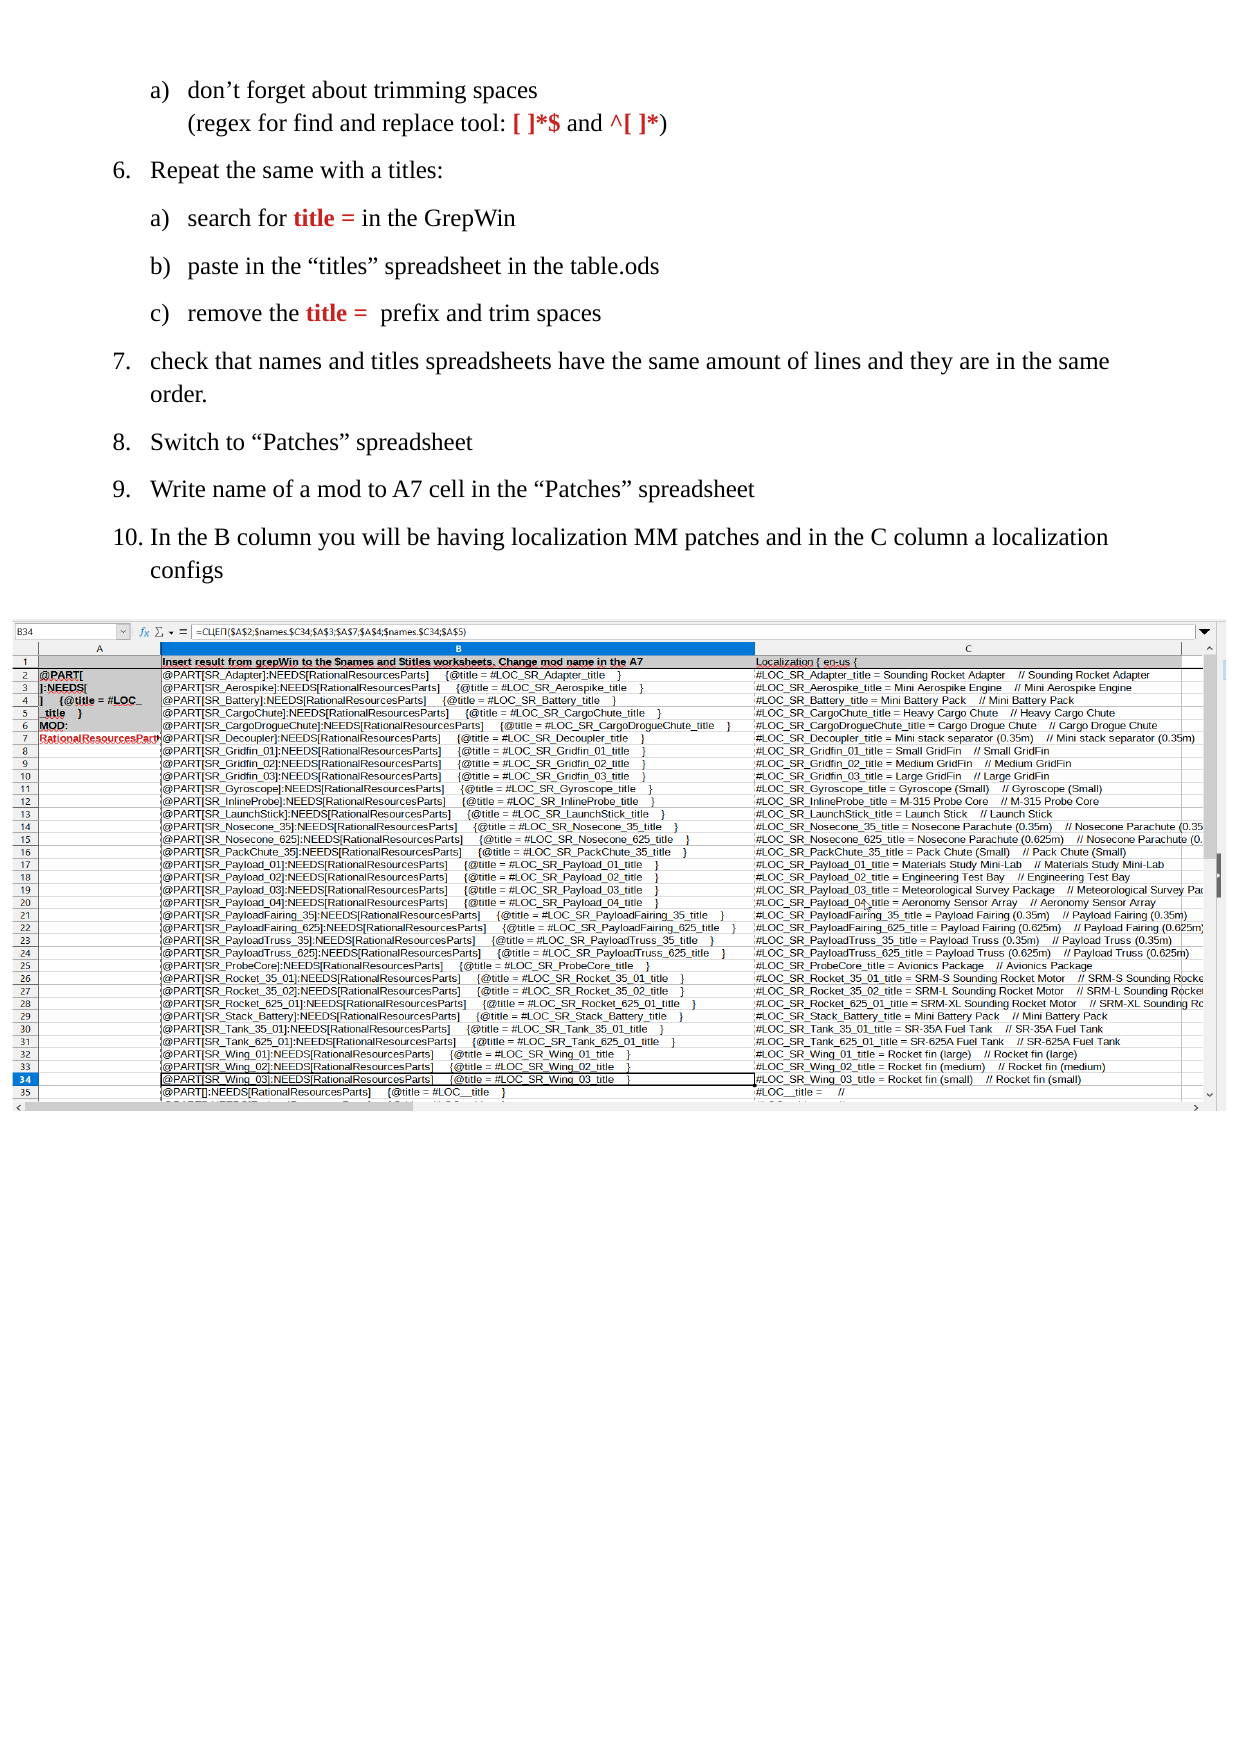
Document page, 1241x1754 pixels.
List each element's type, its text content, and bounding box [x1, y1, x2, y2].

list don’t forget about trimming spaces (regex for find and replace tool: [ ]*$ and ^[ ]*) [150, 75, 1165, 137]
list In the B column you will be having localization MM patches and in the C column a localization configs [112, 522, 1165, 619]
list [112, 1111, 1165, 1205]
list search for title = in the GrepWin [150, 203, 1165, 232]
list Repeat the same with a titles: [112, 156, 1165, 184]
list paste in the “titles” spreadsheet in the table.ods [150, 251, 1165, 279]
list Write name of a mod to A7 cell in the “Patches” spreadsheet [112, 474, 1165, 503]
list check that names and titles spreadsheets have the same amount of lines and they are in the same order. [112, 346, 1165, 408]
picture [12, 619, 1227, 1111]
list remove the title = prefix and trim spaces [150, 298, 1165, 327]
list Switch to “Patches” spreadsheet [112, 427, 1165, 455]
